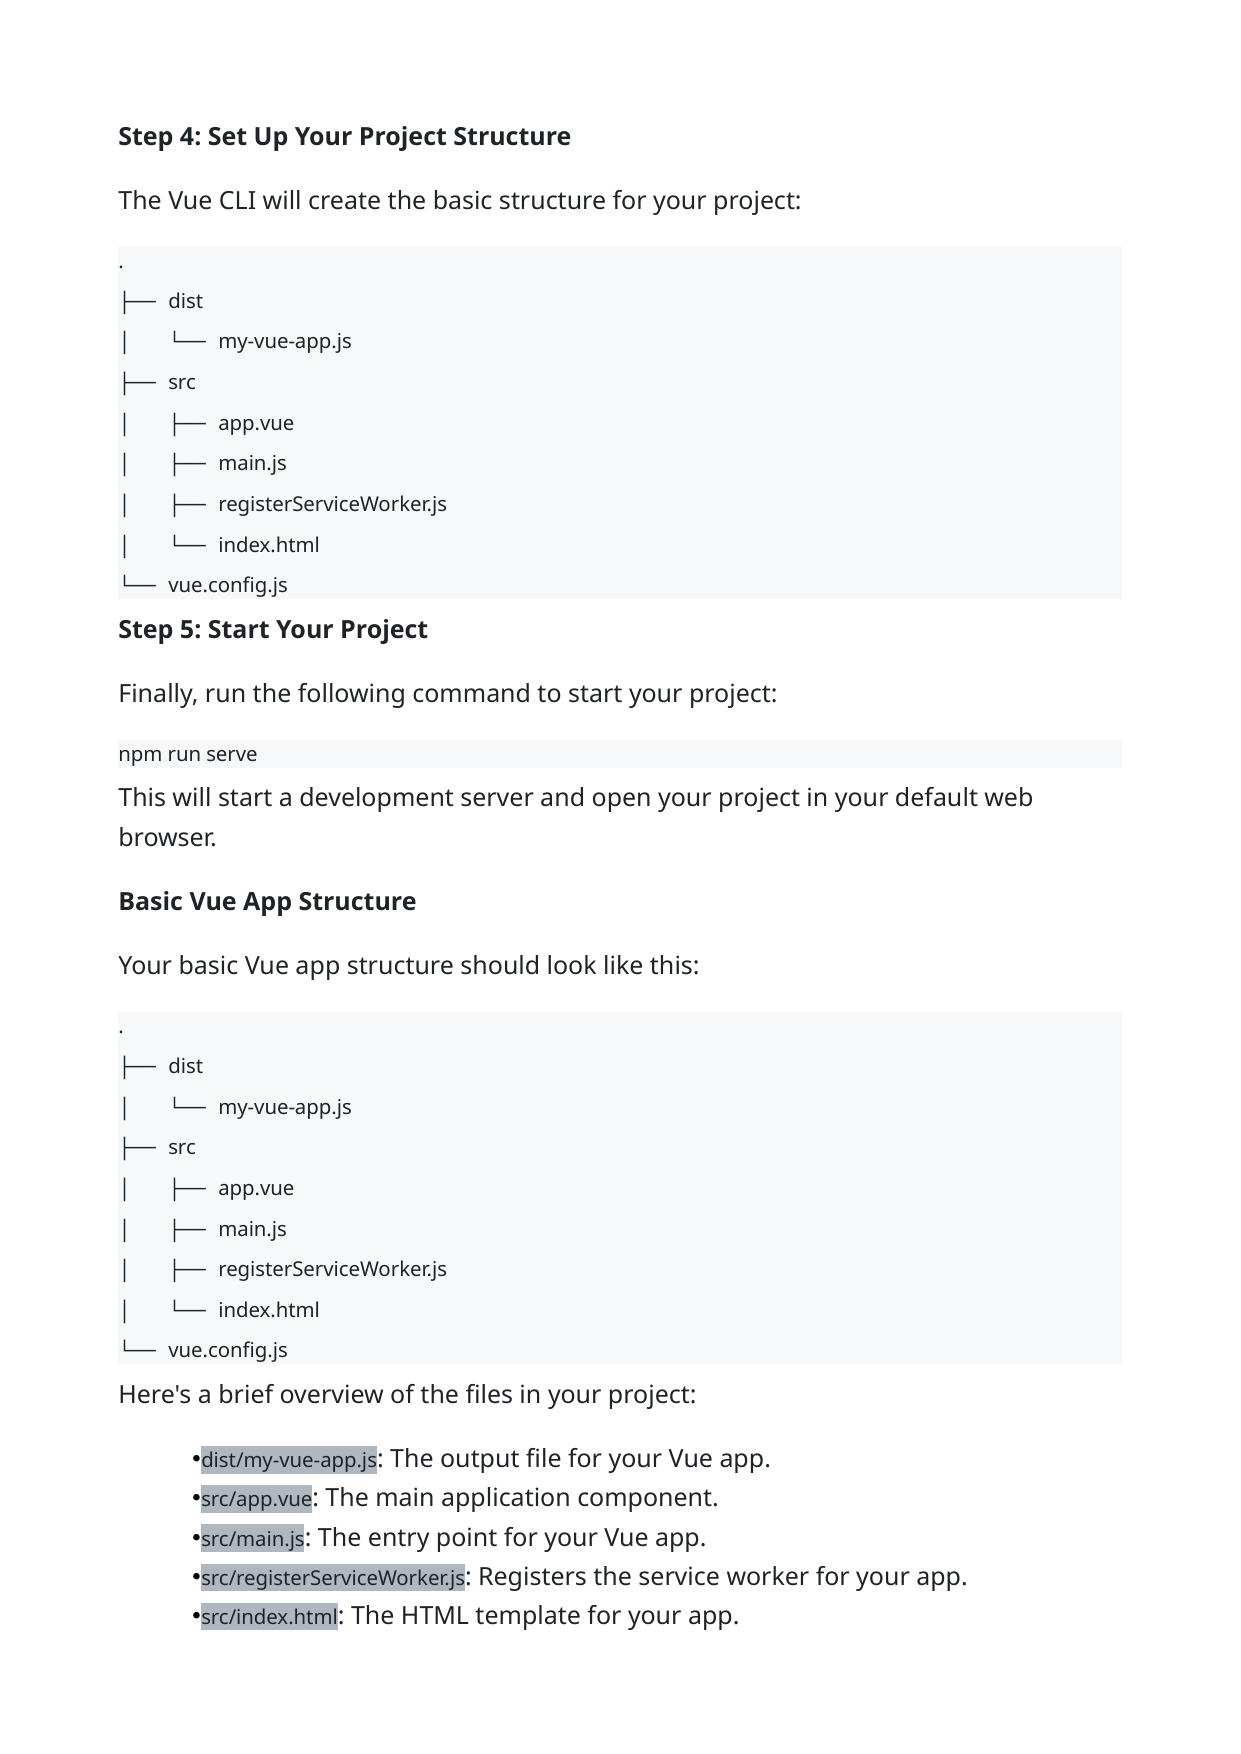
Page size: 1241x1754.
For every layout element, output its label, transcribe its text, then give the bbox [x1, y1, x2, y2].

list src/app.vue: The main application component. [118, 1480, 1122, 1514]
text │ └── index.html [118, 530, 1122, 558]
text │ └── my-vue-app.js [118, 327, 1122, 355]
text . [118, 1012, 1122, 1039]
text │ └── index.html [118, 1296, 1122, 1323]
list dist/my-vue-app.js: The output file for your Vue app. [118, 1441, 1122, 1475]
text This will start a development server and open your project in your default web browser. [118, 780, 1122, 853]
text │ ├── main.js [118, 1214, 1122, 1242]
list src/registerServiceWorker.js: Registers the service worker for your app. [118, 1558, 1122, 1592]
text npm run serve [118, 740, 1122, 768]
text │ ├── app.vue [118, 1174, 1122, 1202]
text └── vue.config.js [118, 571, 1122, 599]
text . [118, 246, 1122, 274]
text │ └── my-vue-app.js [118, 1092, 1122, 1120]
text The Vue CLI will create the basic structure for your project: [118, 182, 1122, 216]
text └── vue.config.js [118, 1336, 1122, 1364]
text Basic Vue App Structure [118, 883, 1122, 917]
text ├── dist [118, 1052, 1122, 1080]
text Step 5: Start Your Project [118, 612, 1122, 646]
list src/index.html: The HTML template for your app. [118, 1598, 1122, 1632]
text ├── src [118, 368, 1122, 396]
text │ ├── registerServiceWorker.js [118, 490, 1122, 518]
text Finally, run the following command to start your project: [118, 676, 1122, 710]
text Step 4: Set Up Your Project Structure [118, 118, 1122, 152]
list src/main.js: The entry point for your Vue app. [118, 1519, 1122, 1553]
text ├── dist [118, 287, 1122, 314]
text │ ├── registerServiceWorker.js [118, 1255, 1122, 1283]
text │ ├── app.vue [118, 408, 1122, 436]
text ├── src [118, 1133, 1122, 1161]
text │ ├── main.js [118, 449, 1122, 477]
text Here's a brief overview of the files in your project: [118, 1377, 1122, 1411]
text Your basic Vue app structure should look like this: [118, 947, 1122, 982]
